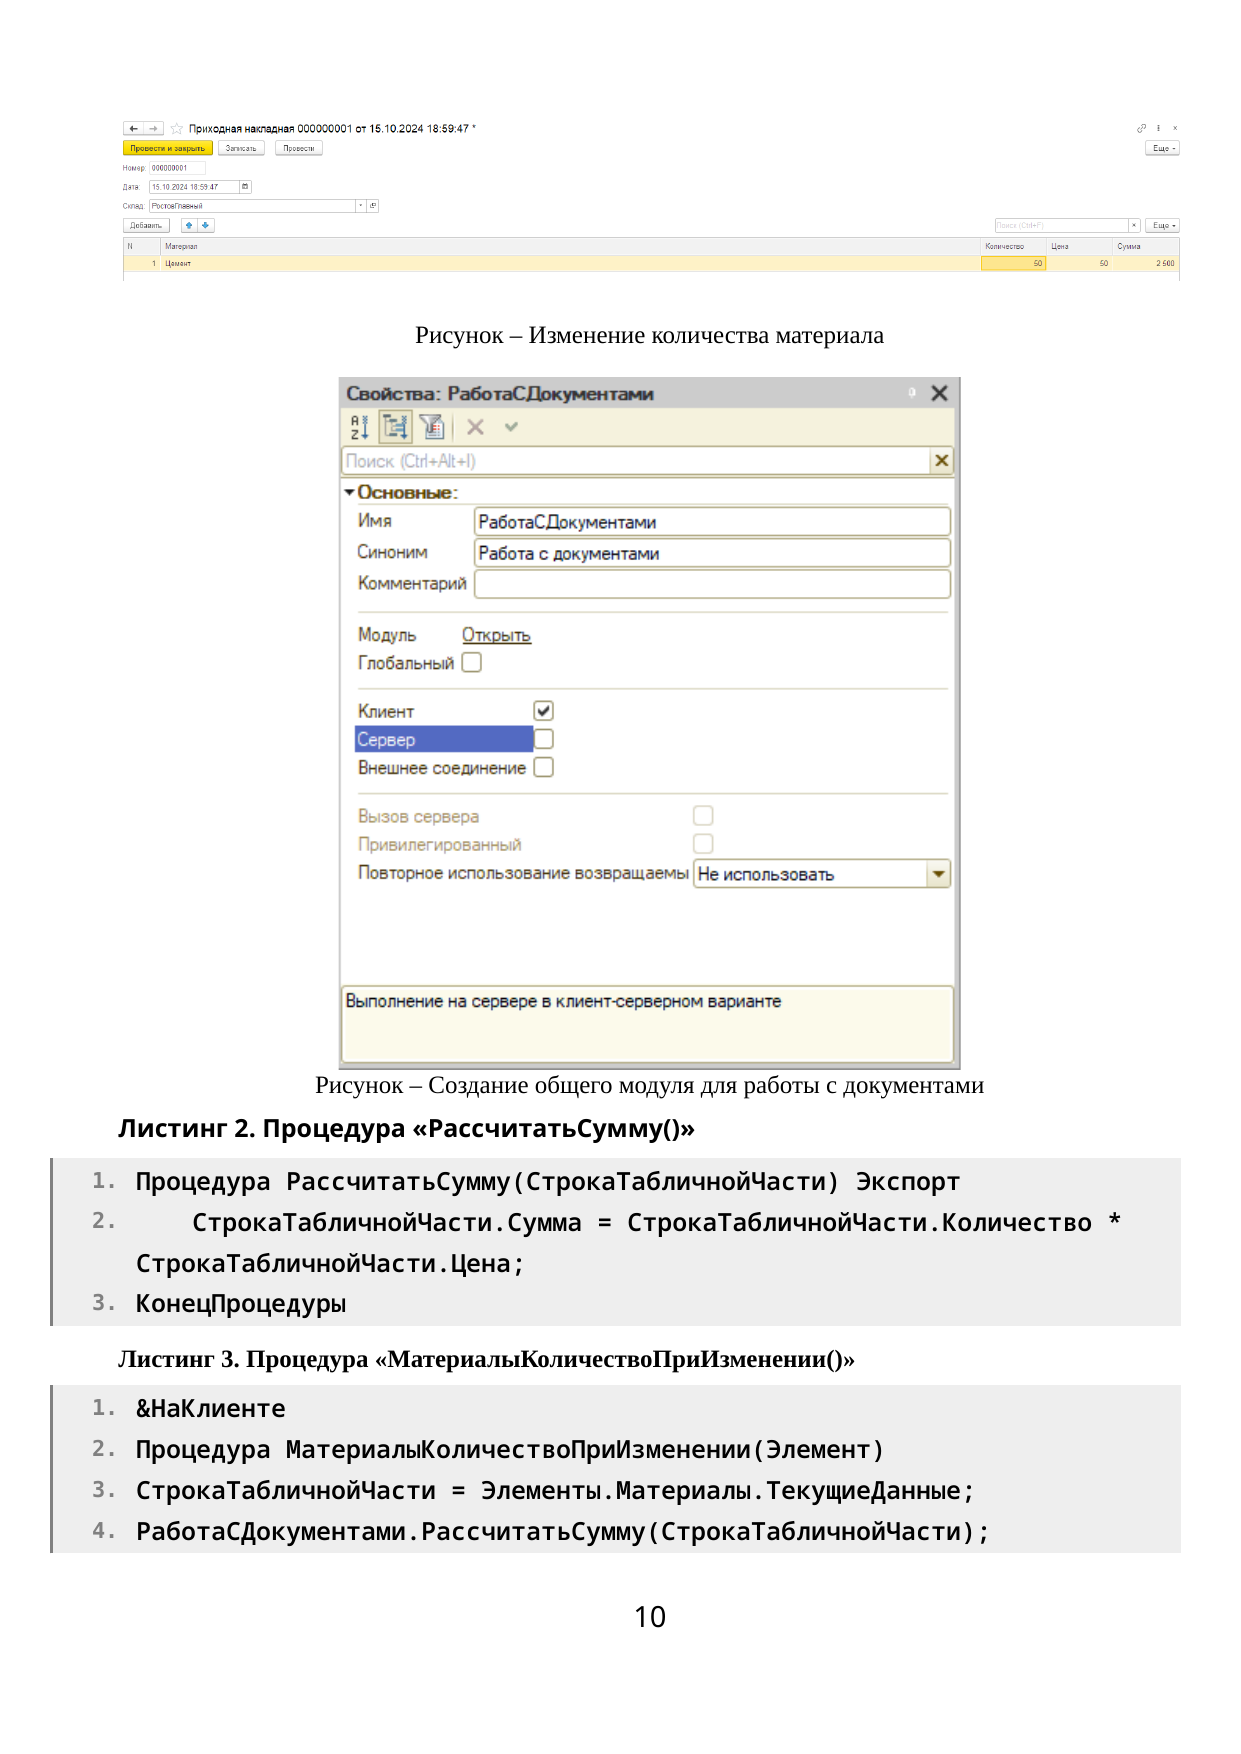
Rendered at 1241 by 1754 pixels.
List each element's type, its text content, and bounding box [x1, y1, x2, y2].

list Процедура РассчитатьСумму(СтрокаТабличнойЧасти) Экспорт [53, 1158, 1181, 1198]
list КонецПроцедуры [53, 1280, 1181, 1326]
text Рисунок – Изменение количества материала [118, 320, 1181, 349]
text Листинг 2. Процедура «РассчитатьСумму()» [118, 1111, 1181, 1145]
text Рисунок – Создание общего модуля для работы с документами [118, 1070, 1181, 1098]
list Процедура МатериалыКоличествоПриИзменении(Элемент) [53, 1426, 1181, 1466]
picture [118, 118, 1182, 281]
list &НаКлиенте [53, 1385, 1181, 1425]
list СтрокаТабличнойЧасти = Элементы.Материалы.ТекущиеДанные; [53, 1467, 1181, 1507]
picture [338, 377, 961, 1070]
list РаботаСДокументами.РассчитатьСумму(СтрокаТабличнойЧасти); [53, 1508, 1181, 1553]
list СтрокаТабличнойЧасти.Сумма = СтрокаТабличнойЧасти.Количество * СтрокаТабличнойЧасти.Цена; [53, 1198, 1181, 1279]
text Листинг 3. Процедура «МатериалыКоличествоПриИзменении()» [118, 1344, 1181, 1373]
